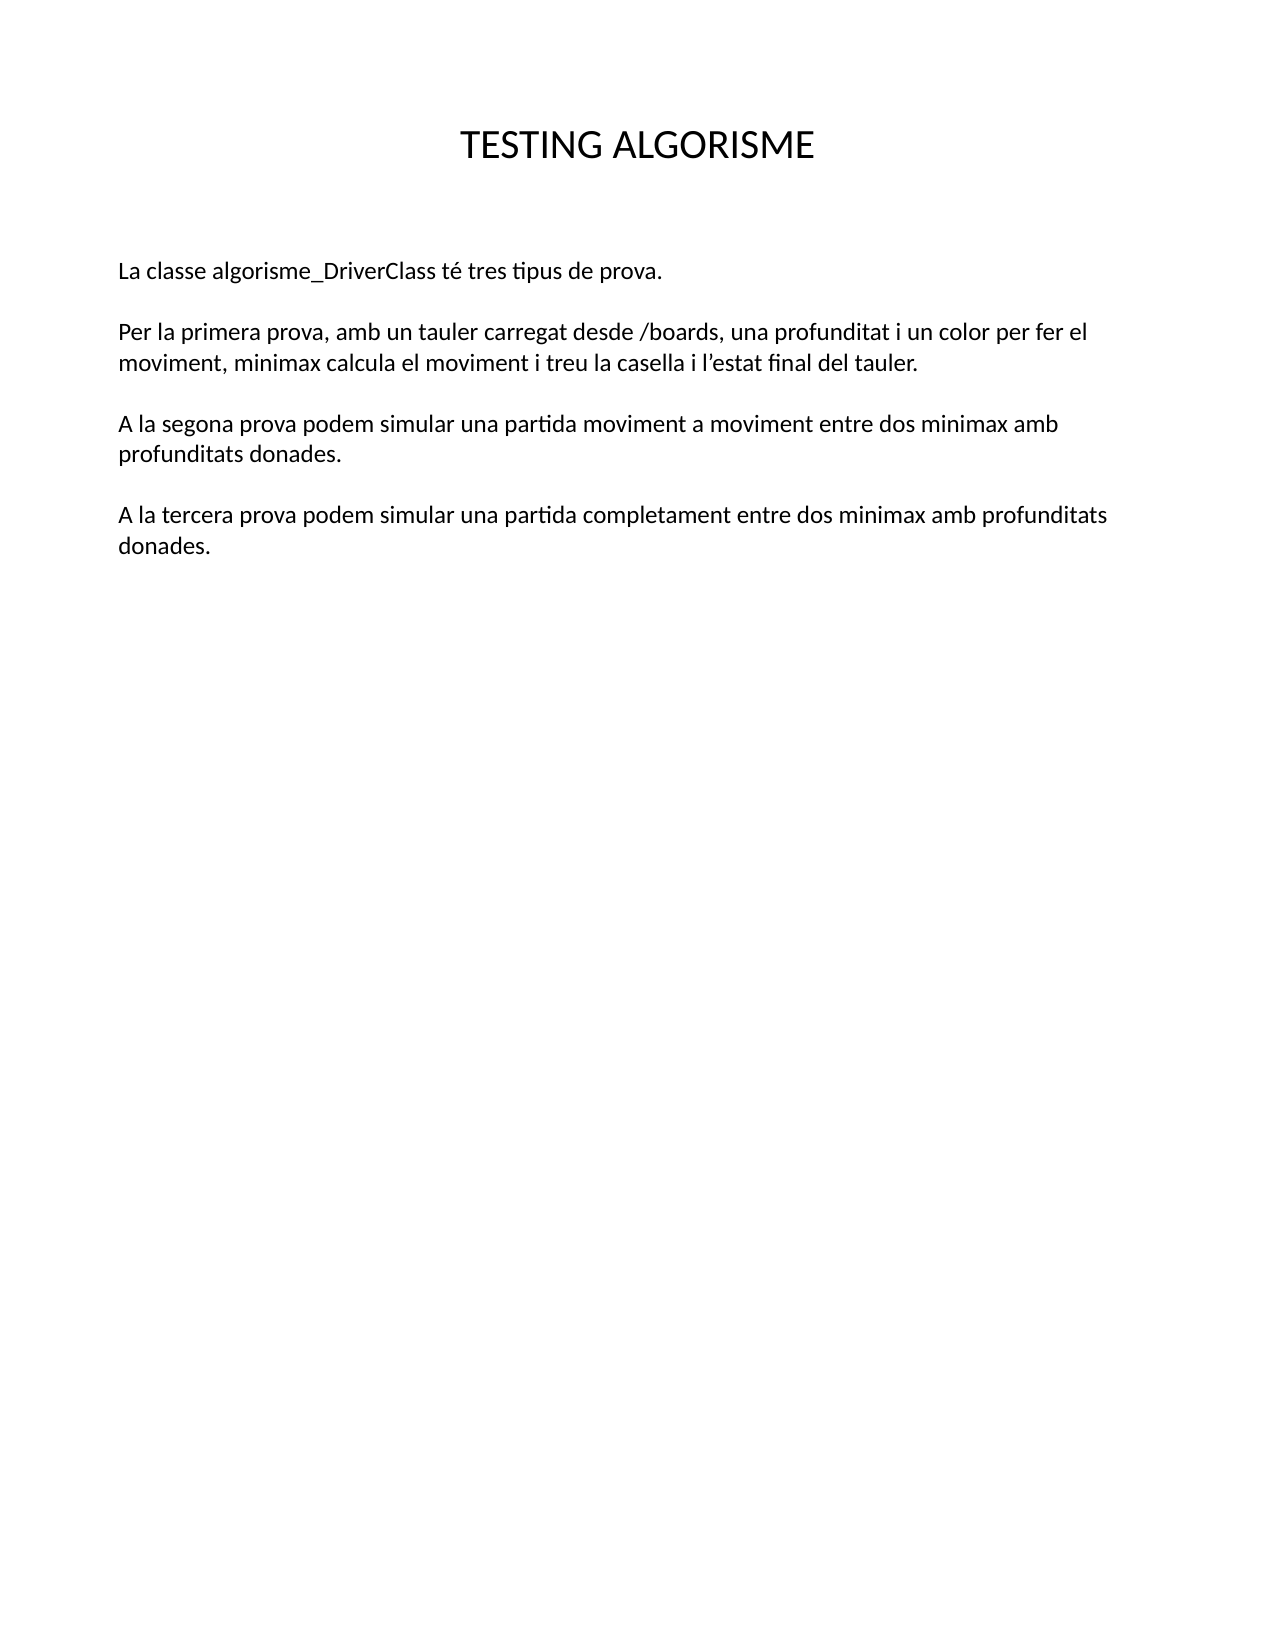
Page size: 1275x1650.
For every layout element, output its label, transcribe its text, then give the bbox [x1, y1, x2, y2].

text Per la primera prova, amb un tauler carregat desde /boards, una profunditat i un color per fer el moviment, minimax calcula el moviment i treu la casella i l’estat final del tauler. [118, 316, 1157, 377]
text La classe algorisme_DriverClass té tres tipus de prova. [118, 255, 1157, 286]
text TESTING ALGORISME [118, 118, 1157, 169]
text A la segona prova podem simular una partida moviment a moviment entre dos minimax amb profunditats donades. [118, 408, 1157, 469]
text A la tercera prova podem simular una partida completament entre dos minimax amb profunditats donades. [118, 499, 1157, 560]
